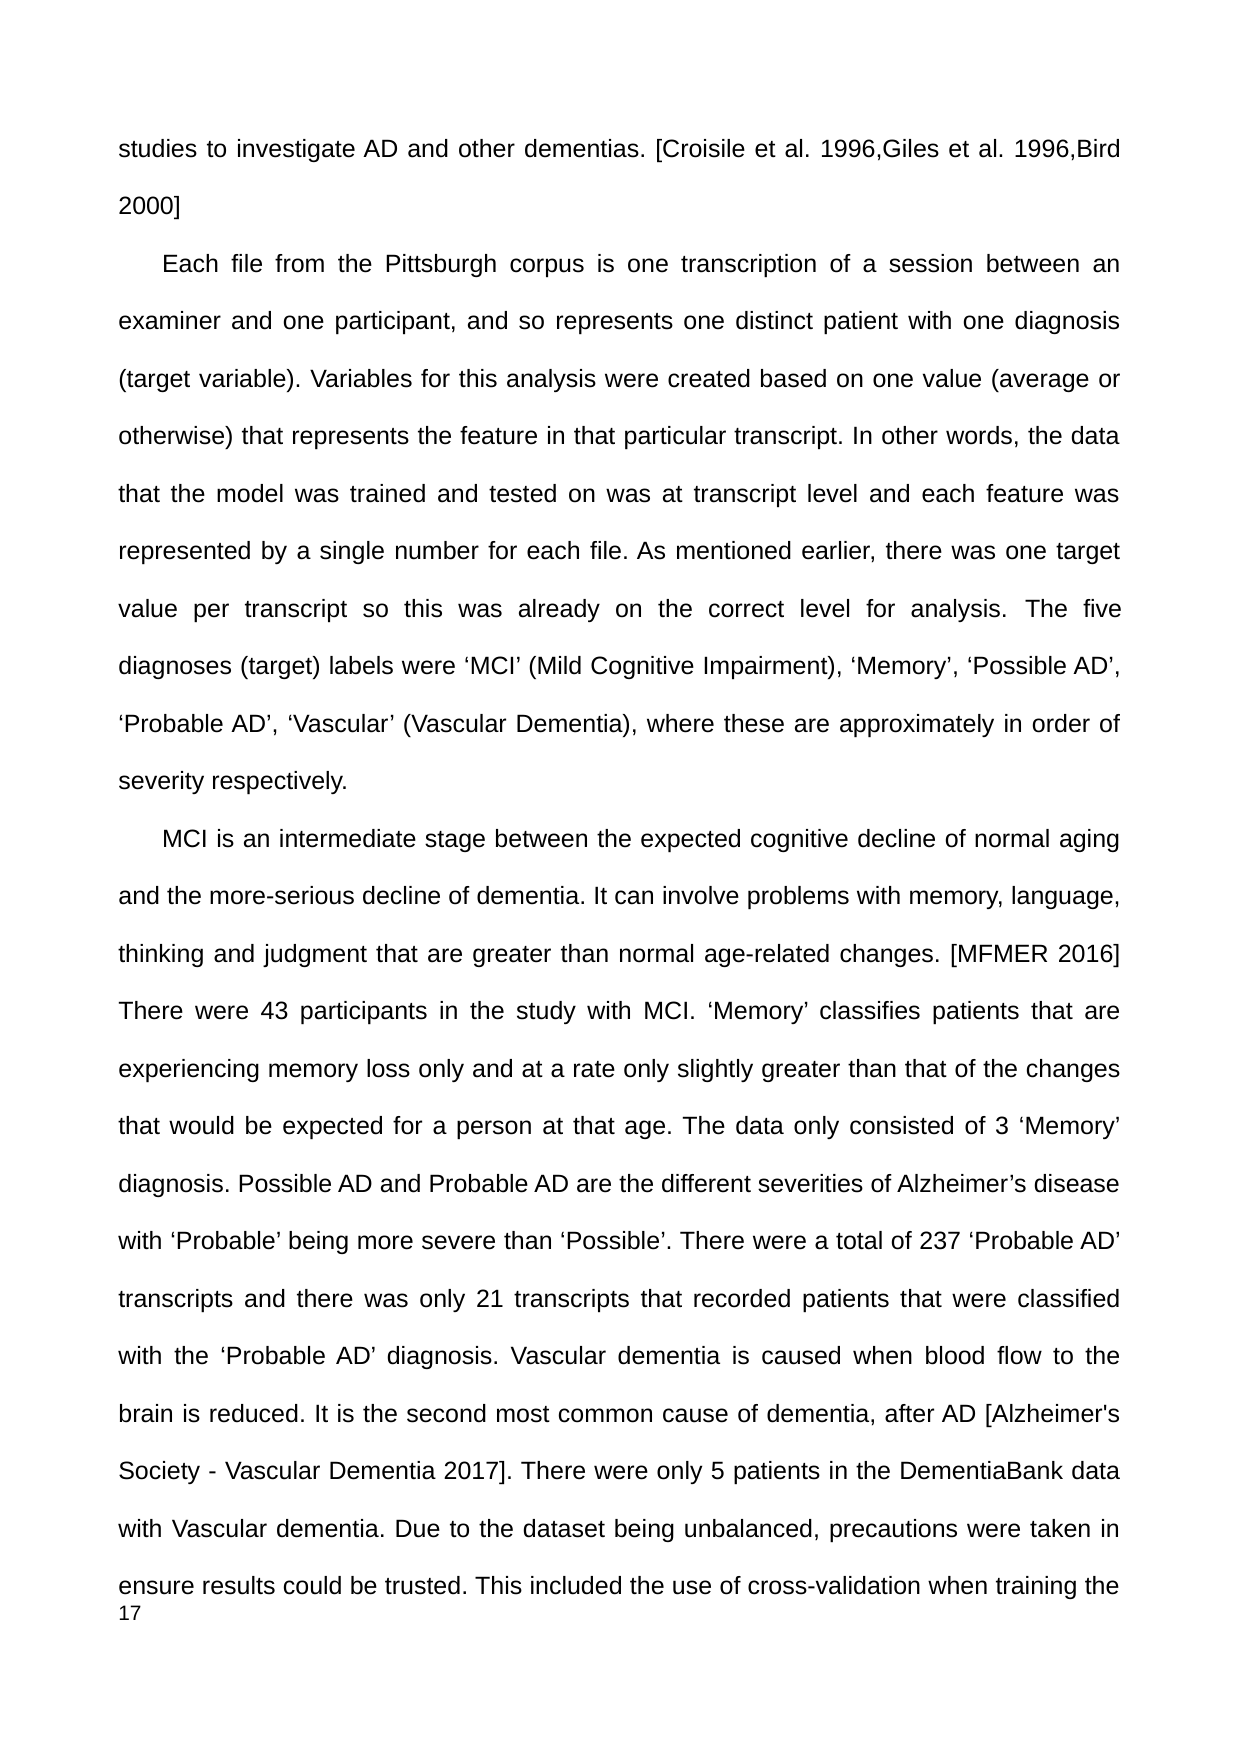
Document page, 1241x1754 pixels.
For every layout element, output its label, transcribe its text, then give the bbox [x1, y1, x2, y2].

text studies to investigate AD and other dementias. [Croisile et al. 1996,Giles et al. 1996,Bird 2000] [118, 133, 1122, 220]
text Each file from the Pittsburgh corpus is one transcription of a session between an examiner and one participant, and so represents one distinct patient with one diagnosis (target variable). Variables for this analysis were created based on one value (average or otherwise) that represents the feature in that particular transcript. In other words, the data that the model was trained and tested on was at transcript level and each feature was represented by a single number for each file. As mentioned earlier, there was one target value per transcript so this was already on the correct level for analysis. The five diagnoses (target) labels were ‘MCI’ (Mild Cognitive Impairment), ‘Memory’, ‘Possible AD’, ‘Probable AD’, ‘Vascular’ (Vascular Dementia), where these are approximately in order of severity respectively. [118, 248, 1122, 795]
text MCI is an intermediate stage between the expected cognitive decline of normal aging and the more-serious decline of dementia. It can involve problems with memory, language, thinking and judgment that are greater than normal age-related changes. [MFMER 2016] There were 43 participants in the study with MCI. ‘Memory’ classifies patients that are experiencing memory loss only and at a rate only slightly greater than that of the changes that would be expected for a person at that age. The data only consisted of 3 ‘Memory’ diagnosis. Possible AD and Probable AD are the different severities of Alzheimer’s disease with ‘Probable’ being more severe than ‘Possible’. There were a total of 237 ‘Probable AD’ transcripts and there was only 21 transcripts that recorded patients that were classified with the ‘Probable AD’ diagnosis. Vascular dementia is caused when blood flow to the brain is reduced. It is the second most common cause of dementia, after AD [Alzheimer's Society - Vascular Dementia 2017]. There were only 5 patients in the DementiaBank data with Vascular dementia. Due to the dataset being unbalanced, precautions were taken in ensure results could be trusted. This included the use of cross-validation when training the [118, 823, 1122, 1600]
